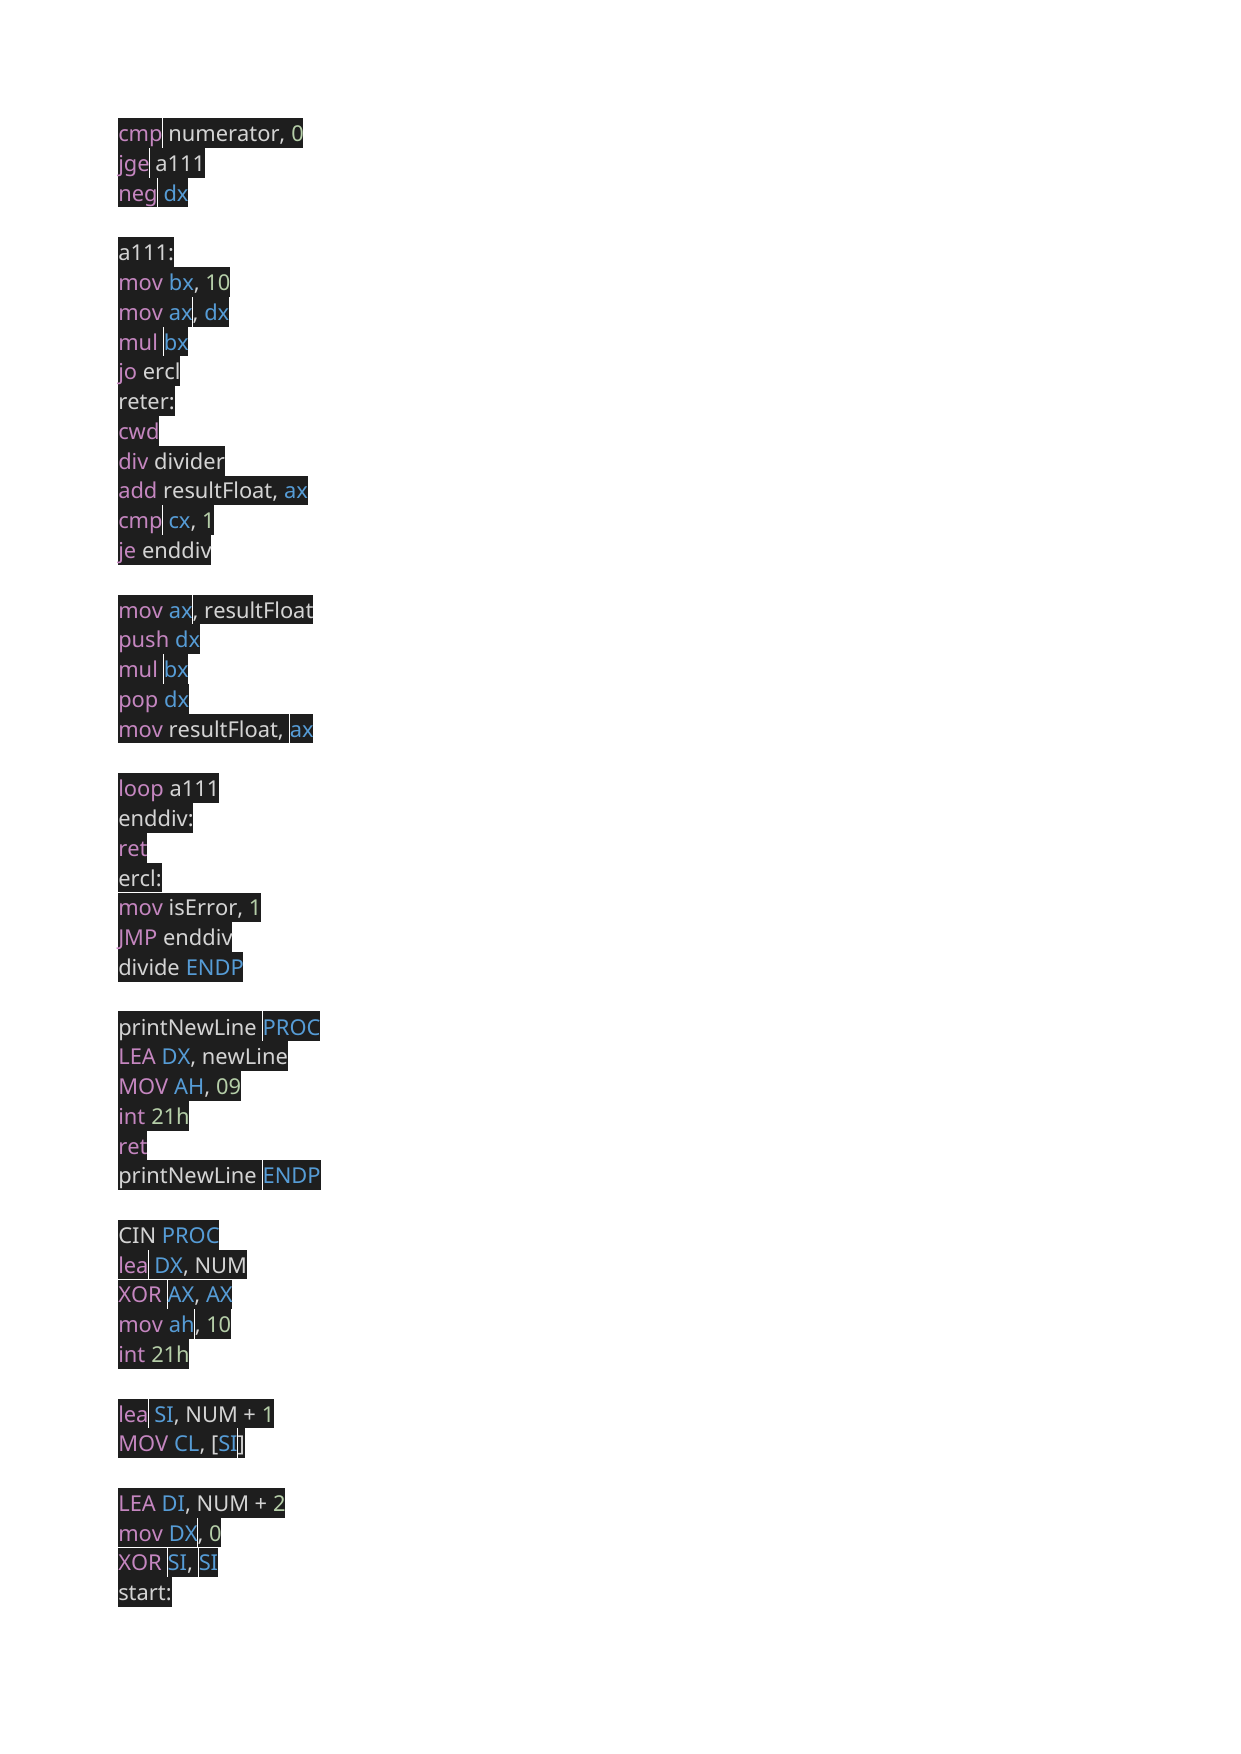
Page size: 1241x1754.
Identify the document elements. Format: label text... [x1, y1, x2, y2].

text mov ah, 10 [118, 1309, 1122, 1339]
text div divider [118, 446, 1122, 476]
text mul bx [118, 327, 1122, 356]
text mov DX, 0 [118, 1518, 1122, 1547]
text mul bx [118, 654, 1122, 684]
text add resultFloat, ax [118, 476, 1122, 505]
text mov ax, dx [118, 297, 1122, 327]
text ret [118, 1131, 1122, 1160]
text jge a111 [118, 148, 1122, 178]
text LEA DX, newLine [118, 1041, 1122, 1071]
text a111: [118, 237, 1122, 267]
text MOV AH, 09 [118, 1071, 1122, 1101]
text ercl: [118, 863, 1122, 892]
text int 21h [118, 1101, 1122, 1131]
text lea DX, NUM [118, 1250, 1122, 1279]
text printNewLine PROC [118, 1011, 1122, 1041]
text start: [118, 1577, 1122, 1607]
text jo ercl [118, 356, 1122, 386]
text MOV CL, [SI] [118, 1428, 1122, 1458]
text XOR SI, SI [118, 1547, 1122, 1577]
text CIN PROC [118, 1220, 1122, 1250]
text loop a111 [118, 773, 1122, 803]
text neg dx [118, 178, 1122, 207]
text lea SI, NUM + 1 [118, 1398, 1122, 1428]
text mov isError, 1 [118, 892, 1122, 922]
text cmp cx, 1 [118, 505, 1122, 535]
text push dx [118, 624, 1122, 654]
text enddiv: [118, 803, 1122, 833]
text XOR AX, AX [118, 1279, 1122, 1309]
text je enddiv [118, 535, 1122, 565]
text divide ENDP [118, 952, 1122, 982]
text int 21h [118, 1339, 1122, 1369]
text mov bx, 10 [118, 267, 1122, 297]
text cwd [118, 416, 1122, 446]
text mov resultFloat, ax [118, 714, 1122, 743]
text pop dx [118, 684, 1122, 714]
text reter: [118, 386, 1122, 416]
text JMP enddiv [118, 922, 1122, 952]
text ret [118, 833, 1122, 863]
text mov ax, resultFloat [118, 594, 1122, 624]
text printNewLine ENDP [118, 1160, 1122, 1190]
text cmp numerator, 0 [118, 118, 1122, 148]
text LEA DI, NUM + 2 [118, 1488, 1122, 1518]
